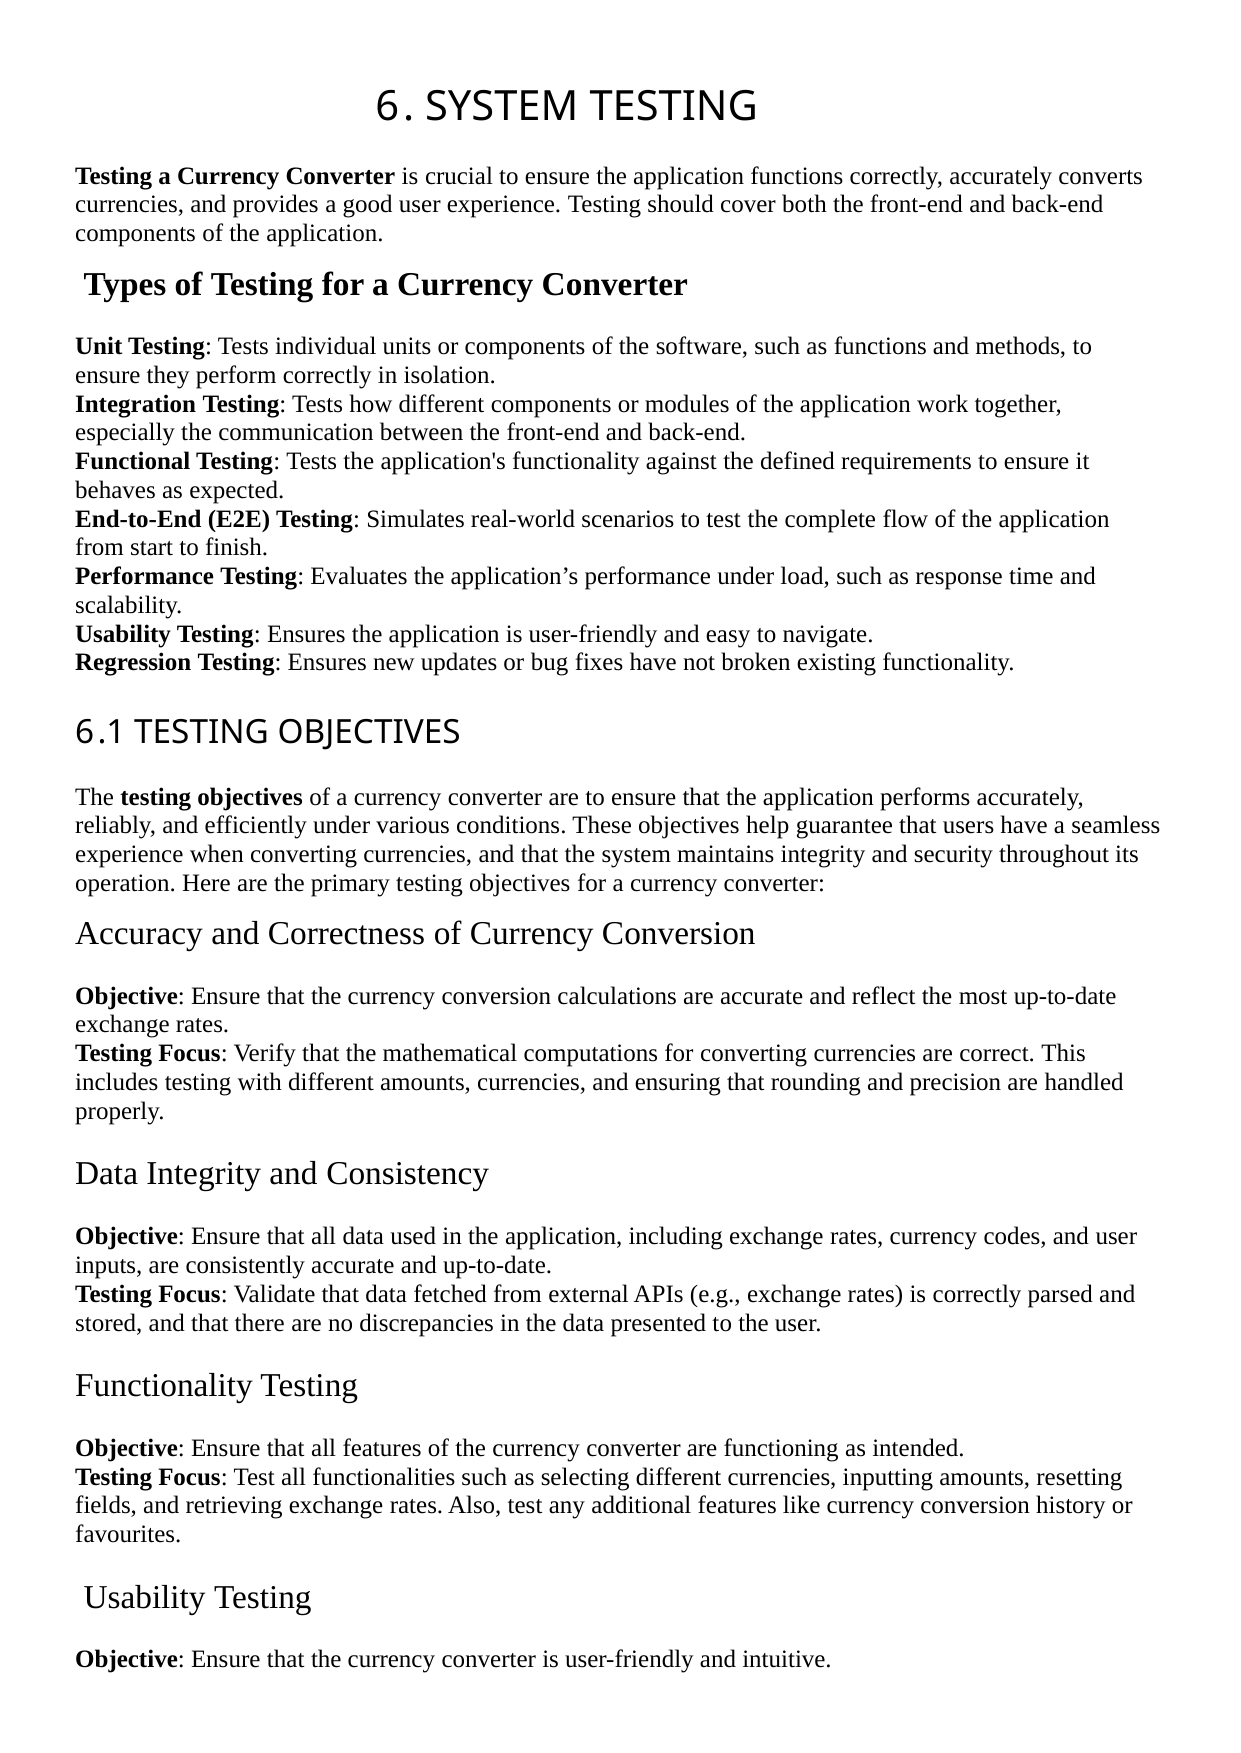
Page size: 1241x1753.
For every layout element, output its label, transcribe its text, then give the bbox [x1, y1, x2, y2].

text Performance Testing: Evaluates the application’s performance under load, such as response time and [75, 562, 1137, 590]
text inputs, are consistently accurate and up-to-date. [75, 1251, 1166, 1279]
text from start to finish. [75, 534, 1137, 561]
text currencies, and provides a good user experience. Testing should cover both the front-end and back-end [75, 191, 1171, 218]
text especially the communication between the front-end and back-end. [75, 419, 1137, 446]
text Testing a Currency Converter is crucial to ensure the application functions correctly, accurately converts [75, 162, 1171, 190]
text Objective: Ensure that all data used in the application, including exchange rates, currency codes, and user [75, 1222, 1166, 1250]
text components of the application. [75, 219, 1171, 247]
text Functional Testing: Tests the application's functionality against the defined requirements to ensure it [75, 447, 1137, 475]
text scalability. [75, 591, 1137, 619]
text Accuracy and Correctness of Currency Conversion [75, 915, 780, 952]
text properly. [75, 1097, 1149, 1125]
text experience when converting currencies, and that the system maintains integrity and security throughout its [75, 840, 1187, 868]
text Functionality Testing [75, 1367, 386, 1404]
text fields, and retrieving exchange rates. Also, test any additional features like currency conversion history or [75, 1492, 1158, 1519]
text exchange rates. [75, 1011, 1149, 1038]
text Usability Testing [83, 1579, 338, 1615]
text Regression Testing: Ensures new updates or bug fixes have not broken existing functionality. [75, 649, 1043, 676]
text Usability Testing: Ensures the application is user-friendly and easy to navigate. [75, 620, 1043, 648]
text 6 [75, 706, 97, 753]
text Integration Testing: Tests how different components or modules of the application work together, [75, 390, 1137, 418]
text The testing objectives of a currency converter are to ensure that the application performs accurately, [75, 783, 1187, 811]
text reliably, and efficiently under various conditions. These objectives help guarantee that users have a seamless [75, 812, 1187, 839]
text favourites. [75, 1520, 1158, 1548]
text Objective: Ensure that the currency conversion calculations are accurate and reflect the most up-to-date [75, 982, 1149, 1010]
text ensure they perform correctly in isolation. [75, 361, 1137, 389]
text operation. Here are the primary testing objectives for a currency converter: [75, 869, 1187, 897]
text 6 [375, 73, 403, 132]
text Unit Testing: Tests individual units or components of the software, such as functions and methods, to [75, 332, 1137, 360]
text Objective: Ensure that all features of the currency converter are functioning as intended. [75, 1434, 1158, 1462]
text End-to-End (E2E) Testing: Simulates real-world scenarios to test the complete flow of the application [75, 505, 1137, 533]
text Data Integrity and Consistency [75, 1155, 514, 1192]
text . SYSTEM TESTING [403, 73, 868, 132]
text Testing Focus: Validate that data fetched from external APIs (e.g., exchange rates) is correctly parsed and [75, 1280, 1166, 1308]
text Types of Testing for a Currency Converter [83, 266, 719, 302]
text Testing Focus: Verify that the mathematical computations for converting currencies are correct. This [75, 1039, 1149, 1067]
text stored, and that there are no discrepancies in the data presented to the user. [75, 1309, 1166, 1337]
text .1 TESTING OBJECTIVES [97, 706, 579, 753]
text includes testing with different amounts, currencies, and ensuring that rounding and precision are handled [75, 1068, 1149, 1096]
text behaves as expected. [75, 476, 1137, 504]
text Objective: Ensure that the currency converter is user-friendly and intuitive. [75, 1646, 857, 1673]
text Testing Focus: Test all functionalities such as selecting different currencies, inputting amounts, resetting [75, 1463, 1158, 1491]
